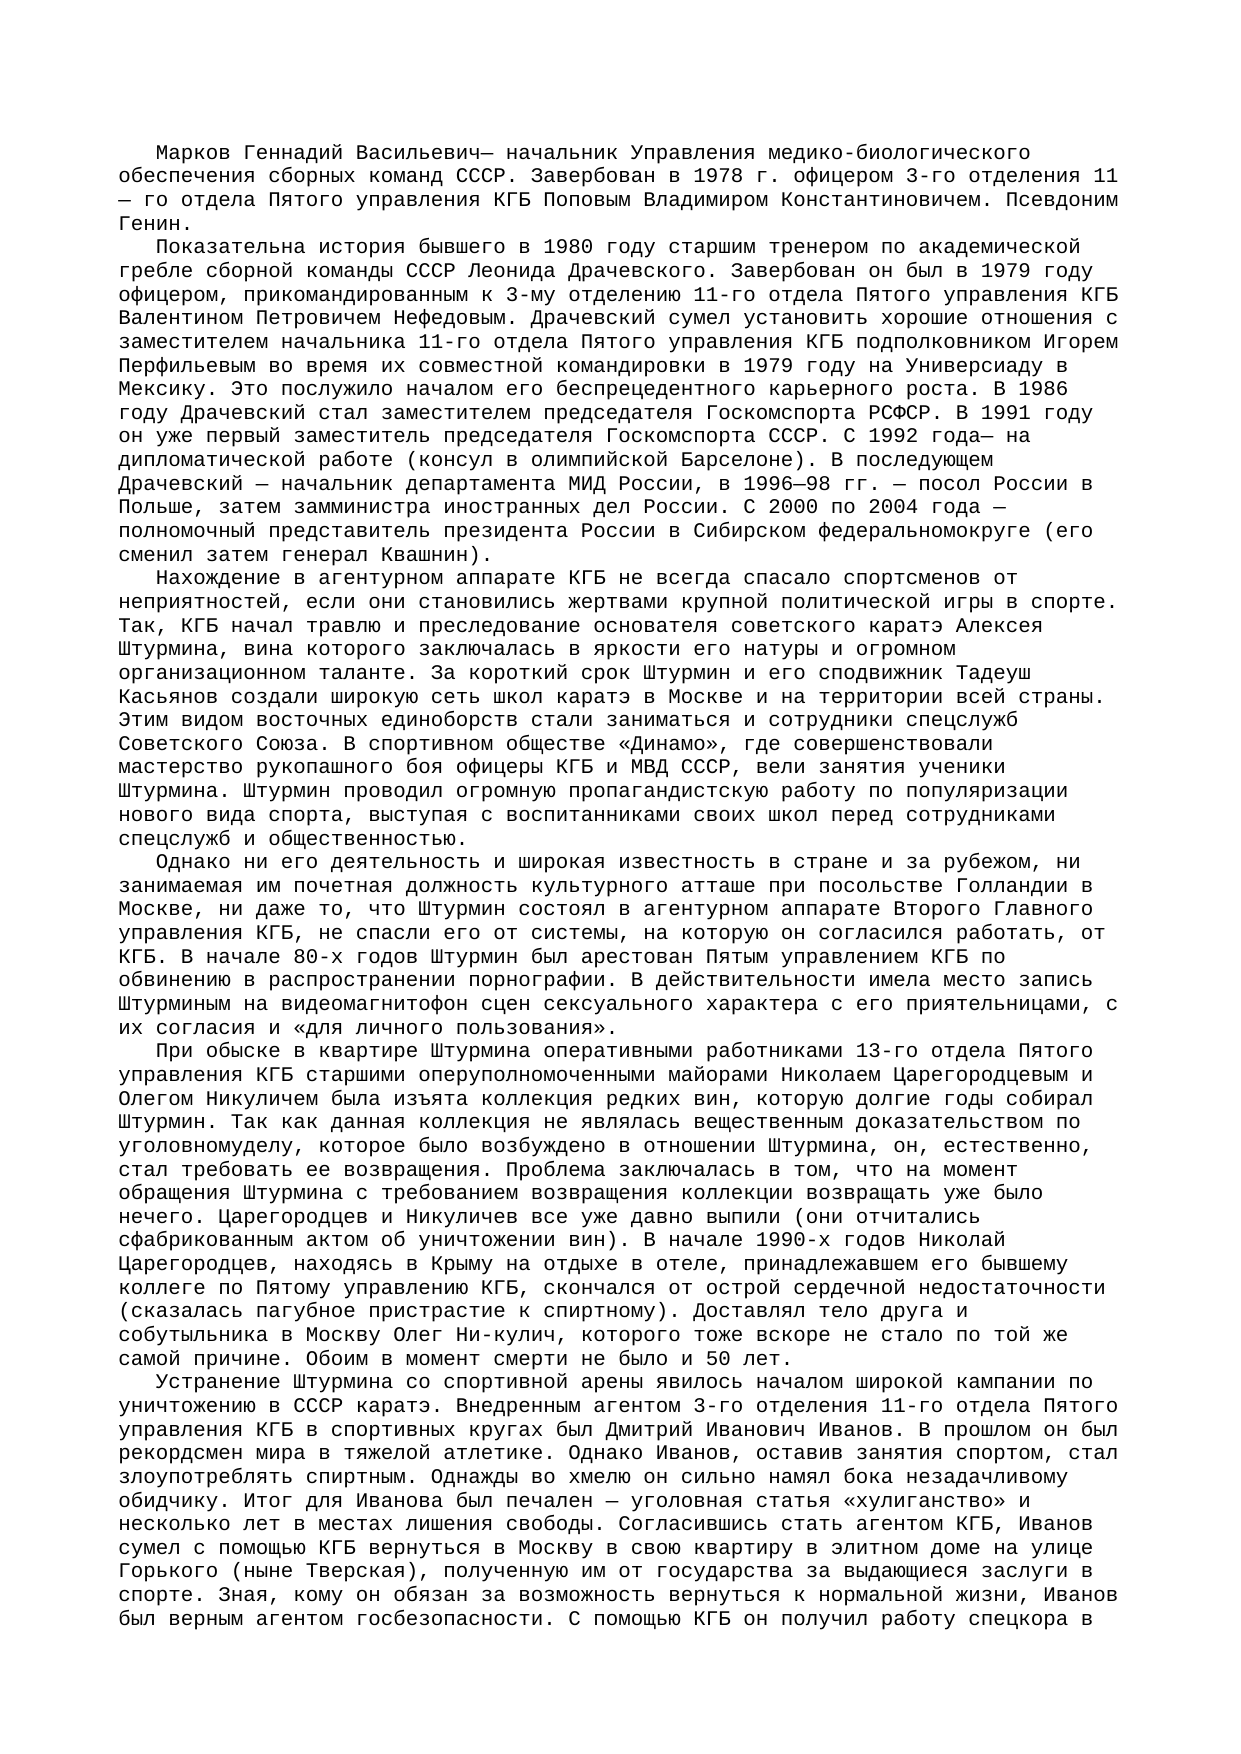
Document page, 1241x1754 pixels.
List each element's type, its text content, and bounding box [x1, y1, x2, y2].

text При обыске в квартире Штурмина оперативными работниками 13-го отдела Пятого управления КГБ старшими оперуполномоченными майорами Николаем Царегородцевым и Олегом Никуличем была изъята коллекция редких вин, которую долгие годы собирал Штурмин. Так как данная коллекция не являлась вещественным доказательством по уголовномуделу, которое было возбуждено в отношении Штурмина, он, естественно, стал требовать ее возвращения. Проблема заключалась в том, что на момент обращения Штурмина с требованием возвращения коллекции возвращать уже было нечего. Царегородцев и Никуличев все уже давно выпили (они отчитались сфабрикованным актом об уничтожении вин). В начале 1990-х годов Николай Царегородцев, находясь в Крыму на отдыхе в отеле, принадлежавшем его бывшему коллеге по Пятому управлению КГБ, скончался от острой сердечной недостаточности (сказалась пагубное пристрастие к спиртному). Доставлял тело друга и собутыльника в Москву Олег Ни-кулич, которого тоже вскоре не стало по той же самой причине. Обоим в момент смерти не было и 50 лет. [118, 1040, 1122, 1371]
text Показательна история бывшего в 1980 году старшим тренером по академической гребле сборной команды СССР Леонида Драчевского. Завербован он был в 1979 году офицером, прикомандированным к 3-му отделению 11-го отдела Пятого управления КГБ Валентином Петровичем Нефедовым. Драчевский сумел установить хорошие отношения с заместителем начальника 11-го отдела Пятого управления КГБ подполковником Игорем Перфильевым во время их совместной командировки в 1979 году на Универсиаду в Мексику. Это послужило началом его беспрецедентного карьерного роста. В 1986 году Драчевский стал заместителем председателя Госкомспорта РСФСР. В 1991 году он уже первый заместитель председателя Госкомспорта СССР. С 1992 года— на дипломатической работе (консул в олимпийской Барселоне). В последующем Драчевский — начальник департамента МИД России, в 1996—98 гг. — посол России в Польше, затем замминистра иностранных дел России. С 2000 по 2004 года — полномочный представитель президента России в Сибирском федеральномокруге (его сменил затем генерал Квашнин). [118, 236, 1122, 567]
text Марков Геннадий Васильевич— начальник Управления медико-биологического обеспечения сборных команд СССР. Завербован в 1978 г. офицером 3-го отделения 11 — го отдела Пятого управления КГБ Поповым Владимиром Константиновичем. Псевдоним Генин. [118, 142, 1122, 236]
text Нахождение в агентурном аппарате КГБ не всегда спасало спортсменов от неприятностей, если они становились жертвами крупной политической игры в спорте. Так, КГБ начал травлю и преследование основателя советского каратэ Алексея Штурмина, вина которого заключалась в яркости его натуры и огромном организационном таланте. За короткий срок Штурмин и его сподвижник Тадеуш Касьянов создали широкую сеть школ каратэ в Москве и на территории всей страны. Этим видом восточных единоборств стали заниматься и сотрудники спецслужб Советского Союза. В спортивном обществе «Динамо», где совершенствовали мастерство рукопашного боя офицеры КГБ и МВД СССР, вели занятия ученики Штурмина. Штурмин проводил огромную пропагандистскую работу по популяризации нового вида спорта, выступая с воспитанниками своих школ перед сотрудниками спецслужб и общественностью. [118, 567, 1122, 851]
text Однако ни его деятельность и широкая известность в стране и за рубежом, ни занимаемая им почетная должность культурного атташе при посольстве Голландии в Москве, ни даже то, что Штурмин состоял в агентурном аппарате Второго Главного управления КГБ, не спасли его от системы, на которую он согласился работать, от КГБ. В начале 80-х годов Штурмин был арестован Пятым управлением КГБ по обвинению в распространении порнографии. В действительности имела место запись Штурминым на видеомагнитофон сцен сексуального характера с его приятельницами, с их согласия и «для личного пользования». [118, 851, 1122, 1040]
text Устранение Штурмина со спортивной арены явилось началом широкой кампании по уничтожению в СССР каратэ. Внедренным агентом 3-го отделения 11-го отдела Пятого управления КГБ в спортивных кругах был Дмитрий Иванович Иванов. В прошлом он был рекордсмен мира в тяжелой атлетике. Однако Иванов, оставив занятия спортом, стал злоупотреблять спиртным. Однажды во хмелю он сильно намял бока незадачливому обидчику. Итог для Иванова был печален — уголовная статья «хулиганство» и несколько лет в местах лишения свободы. Согласившись стать агентом КГБ, Иванов сумел с помощью КГБ вернуться в Москву в свою квартиру в элитном доме на улице Горького (ныне Тверская), полученную им от государства за выдающиеся заслуги в спорте. Зная, кому он обязан за возможность вернуться к нормальной жизни, Иванов был верным агентом госбезопасности. С помощью КГБ он получил работу спецкора в [118, 1371, 1122, 1631]
